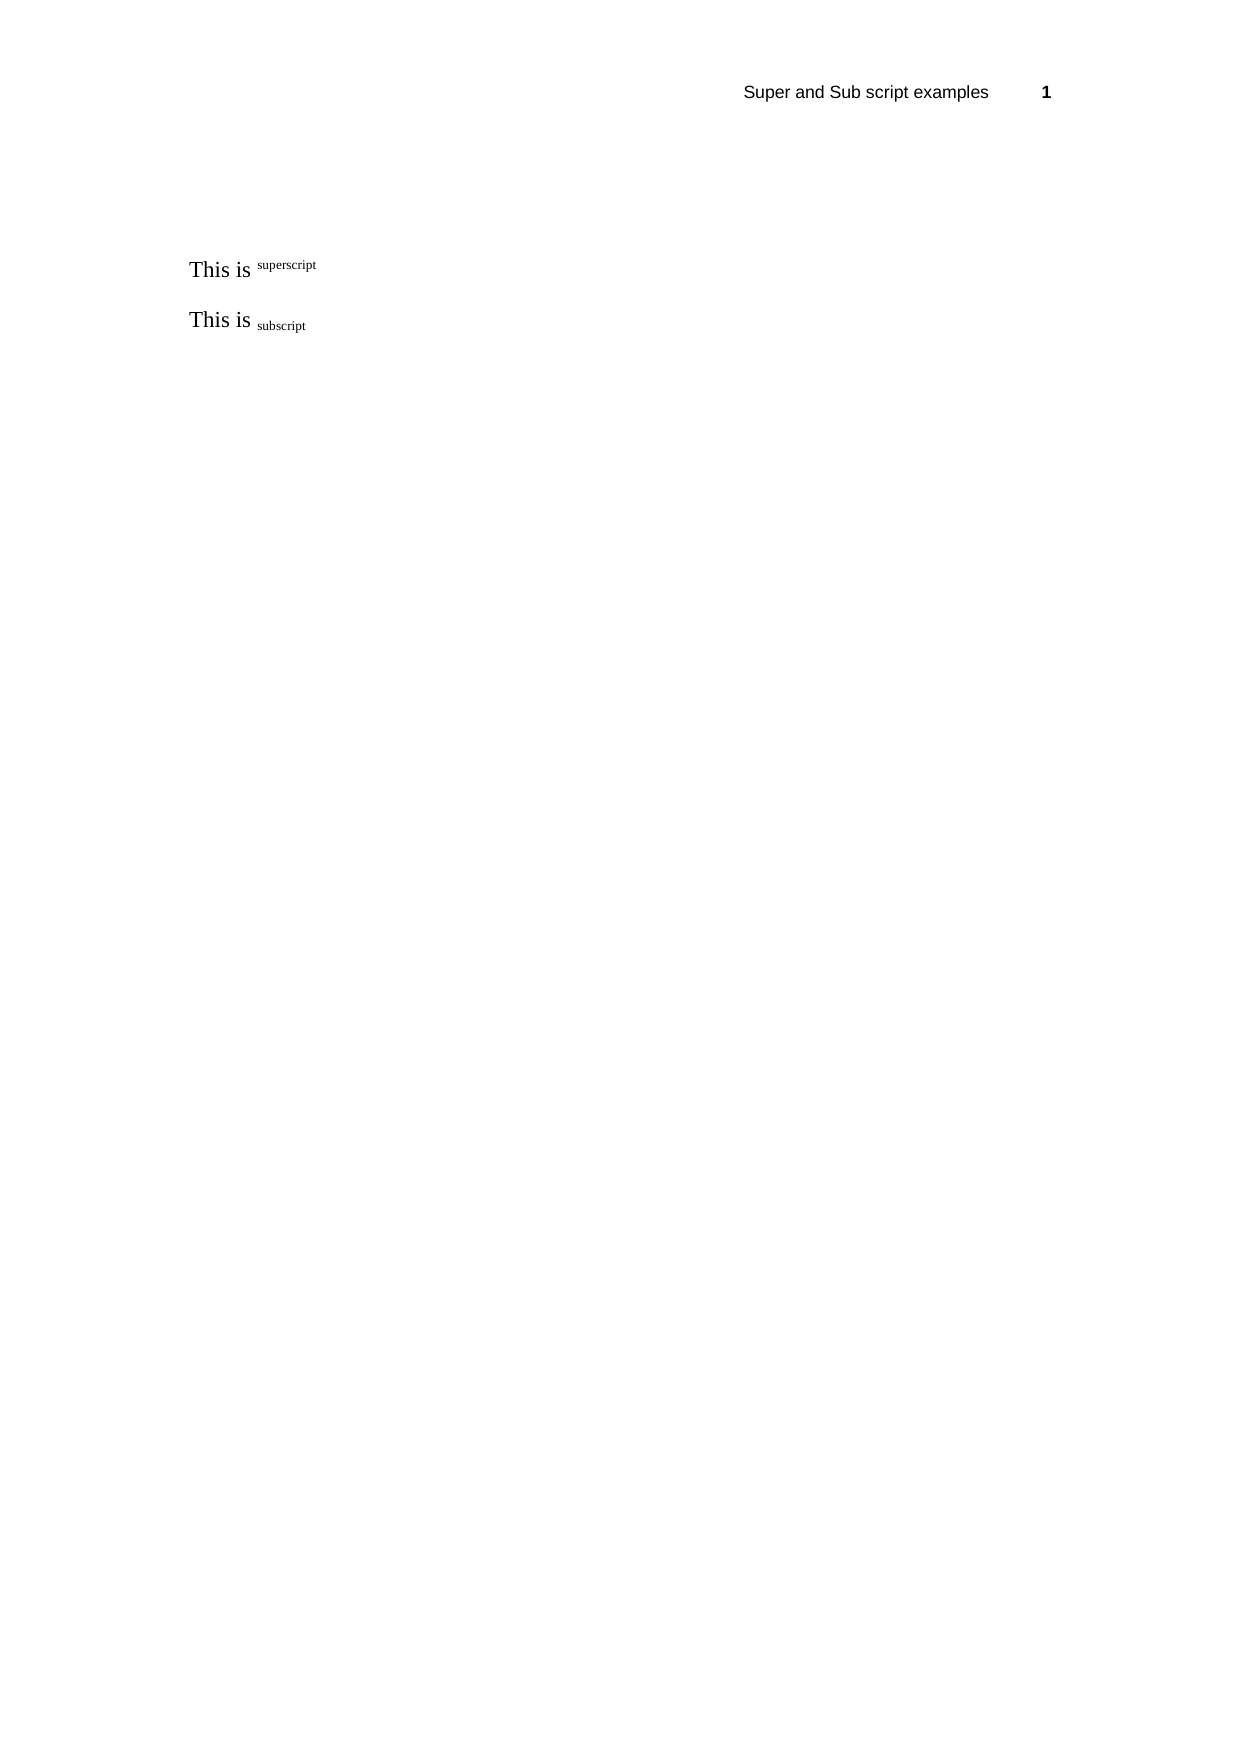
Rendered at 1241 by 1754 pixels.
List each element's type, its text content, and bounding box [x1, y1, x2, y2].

text This is superscript [189, 257, 1051, 283]
text This is subscript [189, 307, 1051, 333]
